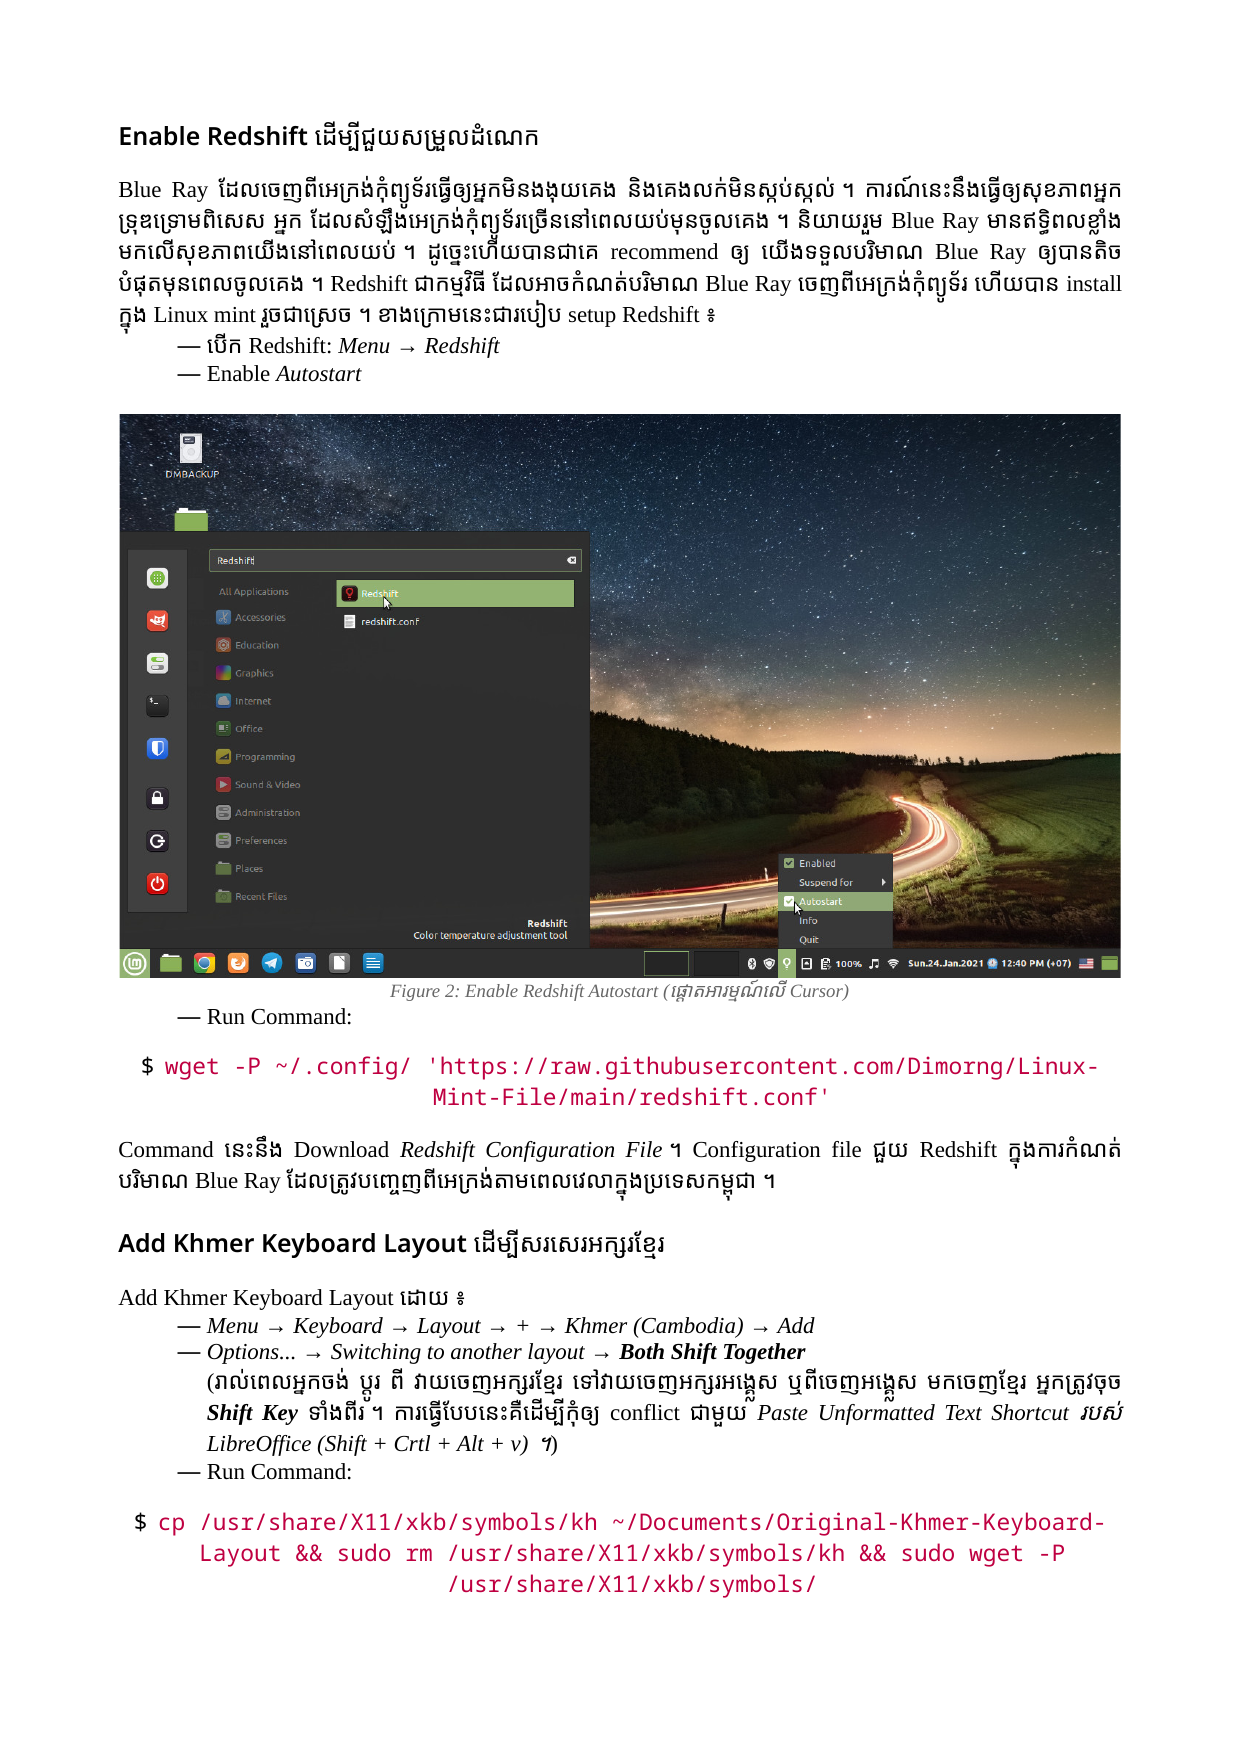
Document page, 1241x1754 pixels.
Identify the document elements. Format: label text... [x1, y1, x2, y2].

subtitle Add Khmer Keyboard Layout ដើម្បី​សរសេរ​អក្សរ​ខ្មែរ [118, 1226, 1122, 1260]
list (រាល់ពេល​អ្នក​ចង់​ ប្តូរ​ ពី​ វាយ​ចេញ​អក្សរ​ខ្មែរ ទៅ​វាយ​ចេញ​អក្សរ​អង្គ្លេស ឬ​ពី​ចេញ​អង្គ្លេស មក​ចេញ​ខ្មែរ អ្នក​ត្រូវ​ចុច Shift Key ទាំងពីរ ។ ការ​ធ្វើ​បែប​នេះ​គឺ​ដើម្បី​កុំ​ឲ្យ​ conflict ជា​មួយ Paste Unformatted Text Shortcut របស់​ LibreOffice (Shift + Crtl + Alt + v) ។) [177, 1365, 1122, 1458]
list wget -P ~/.config/ 'https://raw.githubusercontent.com/Dimorng/Linux-Mint-File/main/redshift.conf' [118, 1050, 1122, 1112]
list Run Command: [119, 387, 1122, 1029]
list Options... → Switching to another layout → Both Shift Together [177, 1338, 1122, 1365]
list Figure 2: Enable Redshift Autostart (ផ្ដោត​អារម្មណ៍​លើ​ Cursor) [119, 978, 1121, 1003]
subtitle Enable Redshift ដើម្បី​ជួយ​សម្រួល​ដំណេក [118, 118, 1122, 152]
list cp /usr/share/X11/xkb/symbols/kh ~/Documents/Original-Khmer-Keyboard-Layout && sudo rm /usr/share/X11/xkb/symbols/kh && sudo wget -P /usr/share/X11/xkb/symbols/ [118, 1505, 1122, 1599]
text Blue Ray ដែល​ចេញ​ពី​អេក្រង់​កុំព្យូទ័រ​ធ្វើ​ឲ្យ​អ្នក​មិន​ងងុយ​គេង និង​គេង​លក់​មិន​ស្កប់ស្កល់ ។ ការណ៍​នេះ​នឹង​ធ្វើ​ឲ្យ​សុខភាព​អ្នក​ទ្រុឌទ្រោម​ពិសេស​ អ្នក​ ដែល​សំឡឹង​អេក្រង់​កុំព្យូទ័រ​ច្រើន​នៅ​ពេល​យប់​មុន​ចូល​គេង ។ និយាយ​រួម​ Blue Ray មាន​ឥទ្ធិពល​ខ្លាំង​មក​លើ​សុខភាព​យើង​នៅ​ពេល​យប់ ។ ដូច្នេះ​ហើយ​បាន​ជា​គេ​ recommend ឲ្យ​ យើង​ទទួល​បរិមាណ​ Blue Ray ឲ្យ​បាន​តិច​បំផុត​មុន​ពេល​ចូល​គេង ។ Redshift ជា​កម្មវិធី​ ដែល​អាច​កំណត់​បរិមាណ​ Blue Ray ចេញ​ពី​អេក្រង់​កុំព្យូទ័រ​ ហើយ​បាន​ install ក្នុង Linux mint រួច​ជាស្រេច ។ ខាង​ក្រោម​នេះ​ជា​របៀប​ setup Redshift ៖ [118, 173, 1122, 329]
text Add Khmer Keyboard Layout ដោយ ៖ [118, 1281, 1122, 1312]
list Run Command: [177, 1458, 1122, 1485]
list Menu → Keyboard → Layout → + → Khmer (Cambodia) → Add [177, 1312, 1122, 1338]
picture [119, 414, 1121, 978]
text Command នេះ​នឹង​ Download Redshift Configuration File ។ Configuration file ជួយ​ Redshift ក្នុង​ការ​កំណត់​បរិមាណ​ Blue Ray ដែល​ត្រូវ​បញ្ចេញ​ពី​អេក្រង់​តាម​ពេល​វេលា​ក្នុង​ប្រទេស​កម្ពុជា ។ [118, 1133, 1122, 1195]
list Enable Autostart [177, 360, 1122, 387]
list បើក​ Redshift: Menu → Redshift [177, 329, 1122, 360]
